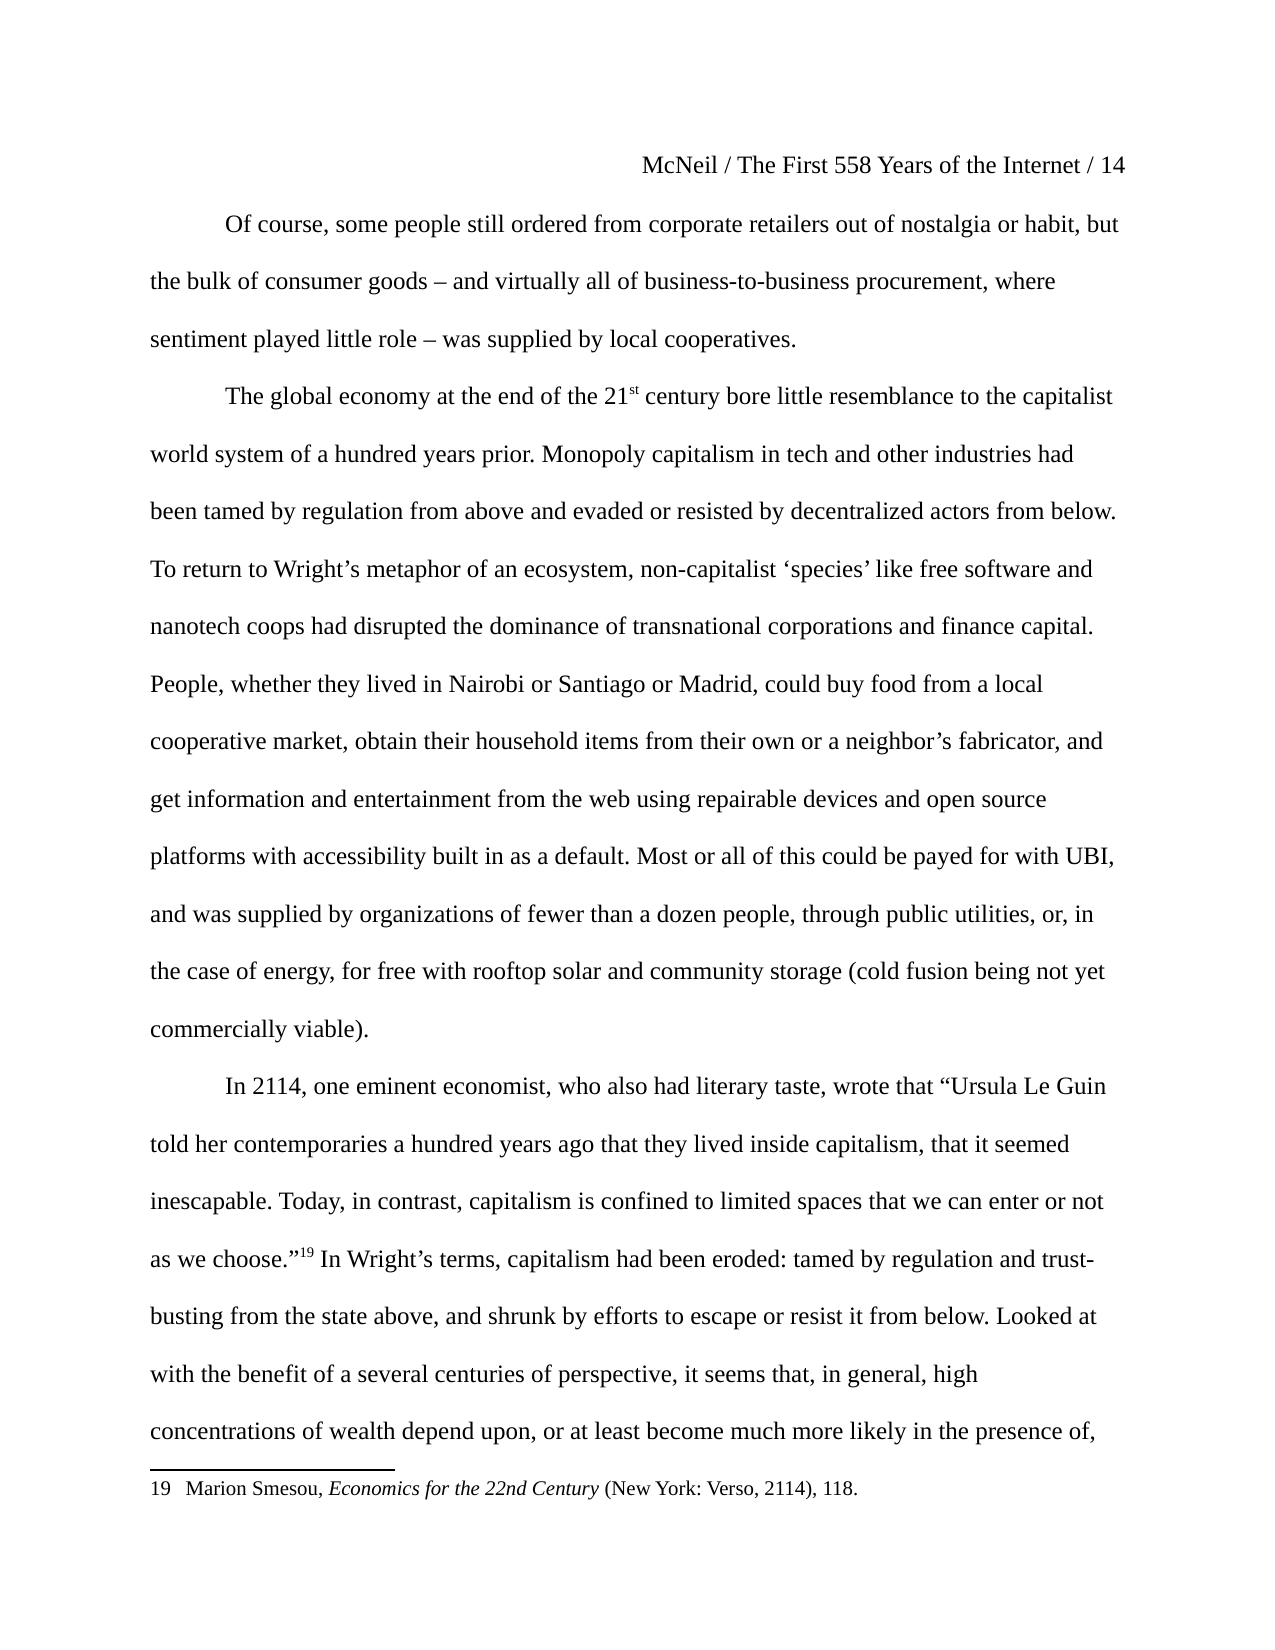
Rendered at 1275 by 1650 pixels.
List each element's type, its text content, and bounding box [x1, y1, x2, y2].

text Of course, some people still ordered from corporate retailers out of nostalgia or habit, but the bulk of consumer goods – and virtually all of business-to-business procurement, where sentiment played little role – was supplied by local cooperatives. [150, 209, 1125, 352]
text The global economy at the end of the 21st century bore little resemblance to the capitalist world system of a hundred years prior. Monopoly capitalism in tech and other industries had been tamed by regulation from above and evaded or resisted by decentralized actors from below. To return to Wright’s metaphor of an ecosystem, non-capitalist ‘species’ like free software and nanotech coops had disrupted the dominance of transnational corporations and finance capital. People, whether they lived in Nairobi or Santiago or Madrid, could buy food from a local cooperative market, obtain their household items from their own or a neighbor’s fabricator, and get information and entertainment from the web using repairable devices and open source platforms with accessibility built in as a default. Most or all of this could be payed for with UBI, and was supplied by organizations of fewer than a dozen people, through public utilities, or, in the case of energy, for free with rooftop solar and community storage (cold fusion being not yet commercially viable). [150, 381, 1125, 1042]
text In 2114, one eminent economist, who also had literary taste, wrote that “Ursula Le Guin told her contemporaries a hundred years ago that they lived inside capitalism, that it seemed inescapable. Today, in contrast, capitalism is confined to limited spaces that we can enter or not as we choose.” In Wright’s terms, capitalism had been eroded: tamed by regulation and trust-busting from the state above, and shrunk by efforts to escape or resist it from below. Looked at with the benefit of a several centuries of perspective, it seems that, in general, high concentrations of wealth depend upon, or at least become much more likely in the presence of, [150, 1071, 1125, 1445]
text Marion Smesou, Economics for the 22nd Century (New York: Verso, 2114), 118. [150, 1476, 1125, 1500]
